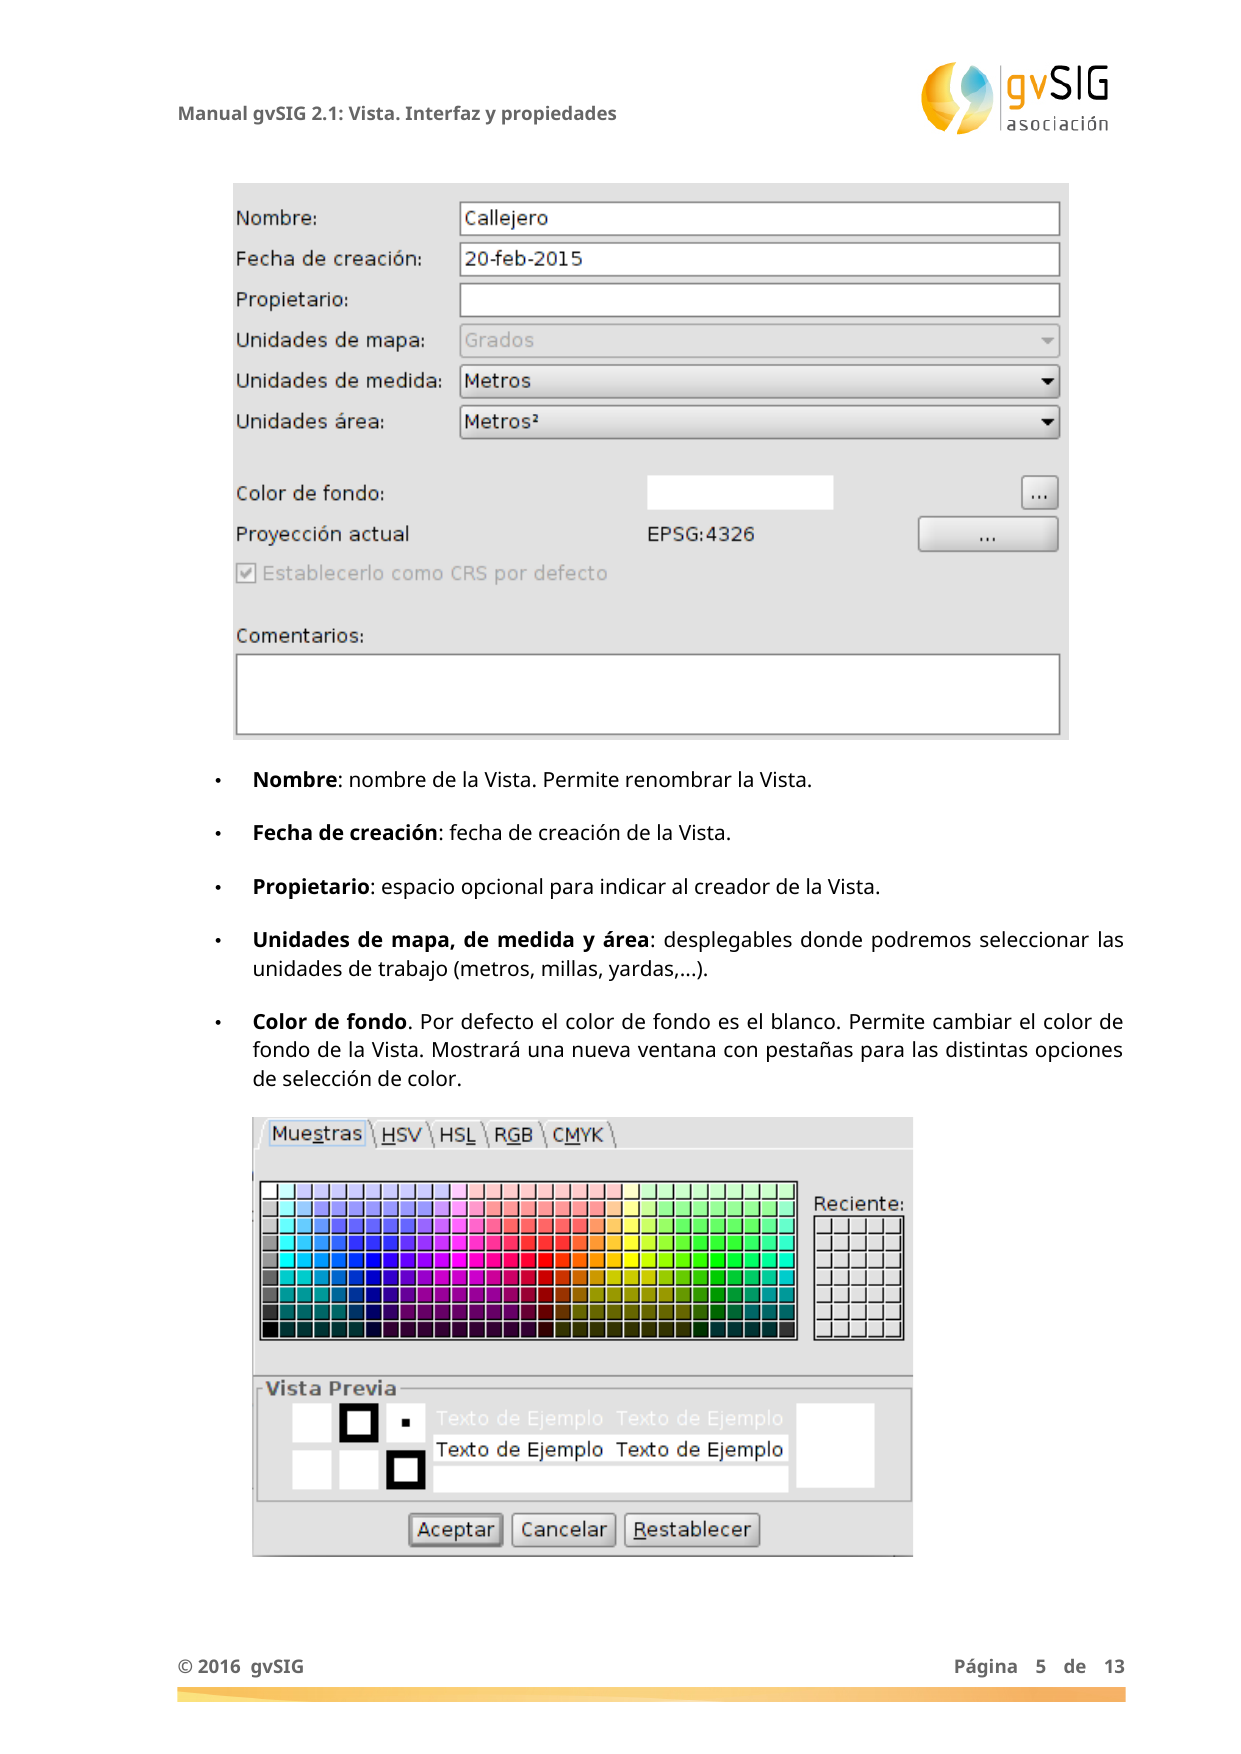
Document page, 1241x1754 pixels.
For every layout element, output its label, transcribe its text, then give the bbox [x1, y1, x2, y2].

picture [252, 1117, 914, 1557]
list Propietario: espacio opcional para indicar al creador de la Vista. [215, 872, 1125, 900]
list Fecha de creación: fecha de creación de la Vista. [215, 818, 1125, 847]
picture [902, 47, 1122, 148]
list Color de fondo. Por defecto el color de fondo es el blanco. Permite cambiar el color de fondo de la Vista. Mostrará una nueva ventana con pestañas para las distintas opciones de selección de color. [215, 1007, 1125, 1092]
picture [177, 1687, 1126, 1702]
picture [233, 183, 1069, 740]
list Unidades de mapa, de medida y área: desplegables donde podremos seleccionar las unidades de trabajo (metros, millas, yardas,...). [215, 925, 1125, 982]
list Nombre: nombre de la Vista. Permite renombrar la Vista. [215, 765, 1125, 793]
